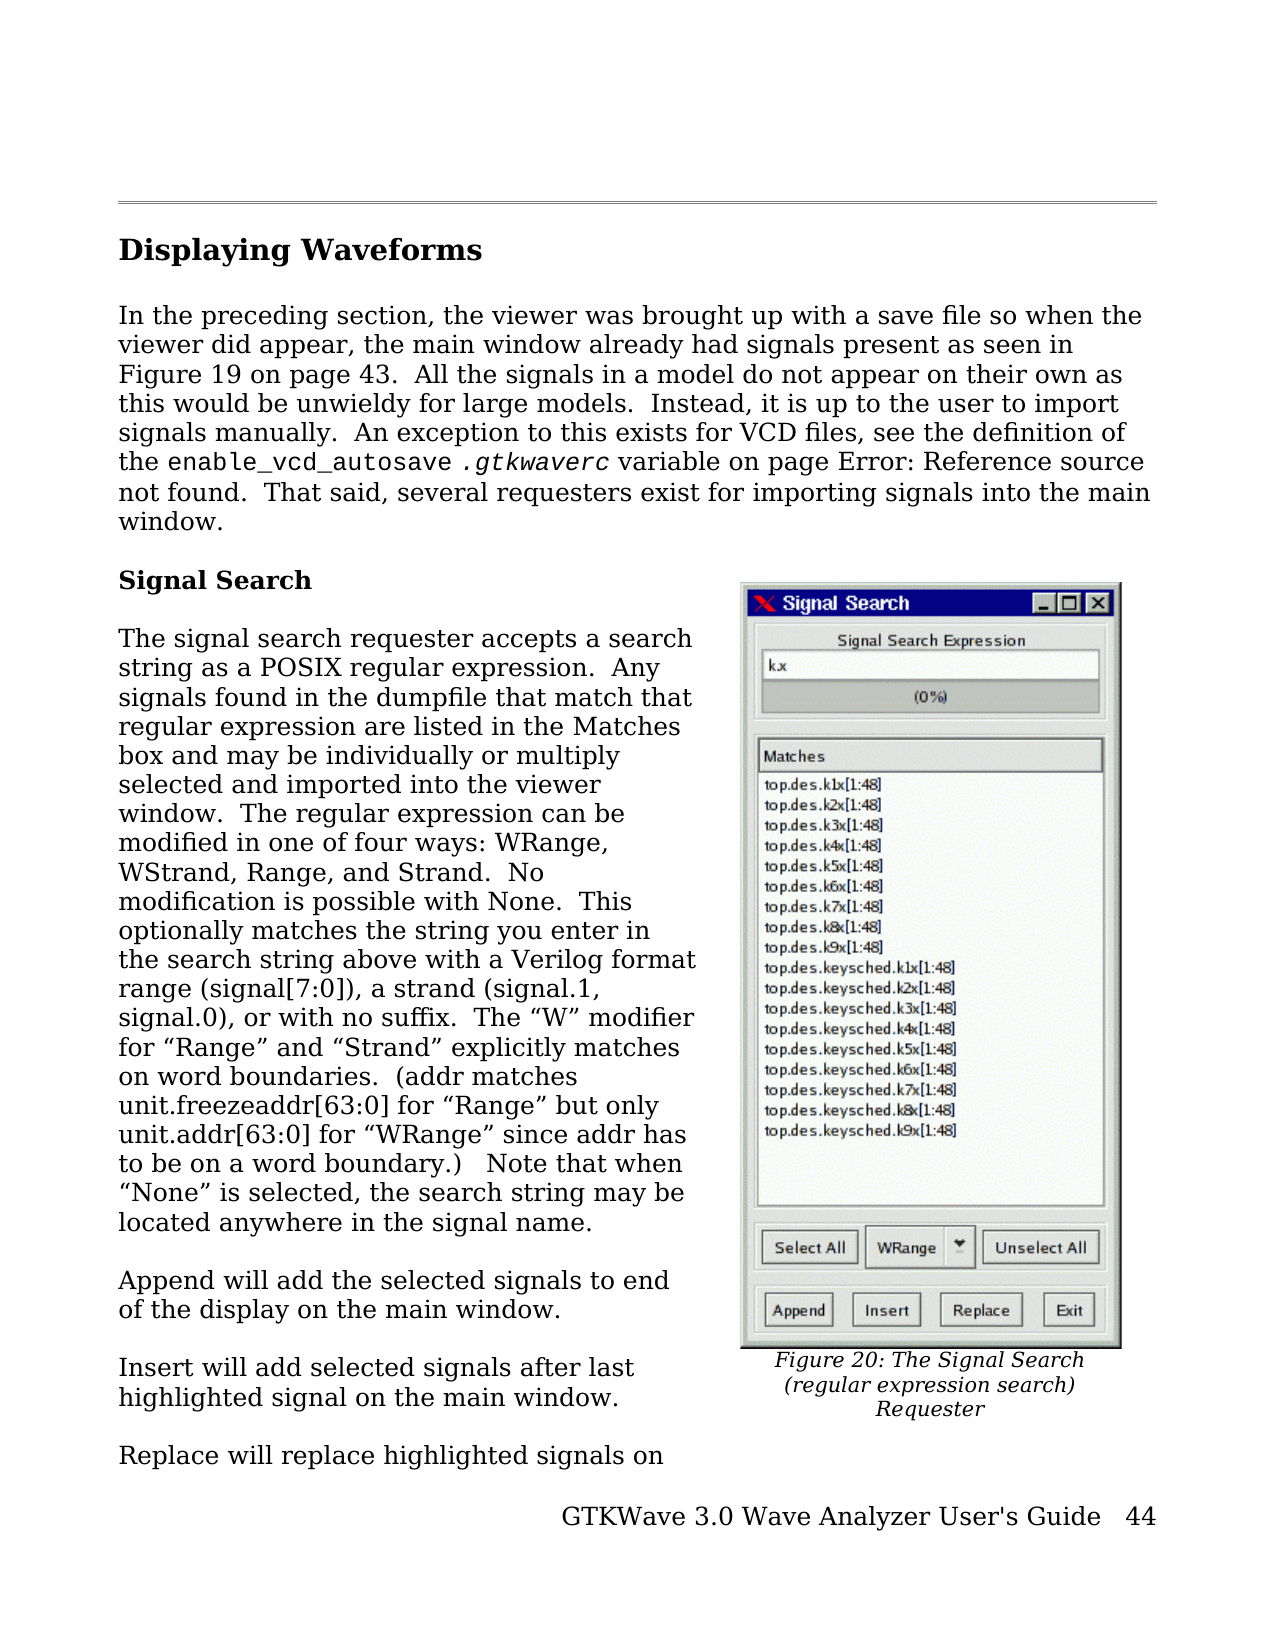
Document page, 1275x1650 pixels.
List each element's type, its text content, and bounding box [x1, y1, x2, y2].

text Displaying Waveforms [118, 233, 1157, 267]
text Figure 20: The Signal Search (regular expression search) Requester [740, 1349, 1121, 1421]
text The signal search requester accepts a search string as a POSIX regular expression. Any signals found in the dumpfile that match that regular expression are listed in the Matches box and may be individually or multiply selected and imported into the viewer window. The regular expression can be modified in one of four ways: WRange, WStrand, Range, and Strand. No modification is possible with None. This optionally matches the string you enter in the search string above with a Verilog format range (signal[7:0]), a strand (signal.1, signal.0), or with no suffix. The “W” modifier for “Range” and “Strand” explicitly matches on word boundaries. (addr matches unit.freezeaddr[63:0] for “Range” but only unit.addr[63:0] for “WRange” since addr has to be on a word boundary.) Note that when “None” is selected, the search string may be located anywhere in the signal name. [118, 624, 709, 1237]
text Signal Search [118, 566, 1157, 1450]
text Replace will replace highlighted signals on [118, 1441, 1157, 1470]
text In the preceding section, the viewer was brought up with a save file so when the viewer did appear, the main window already had signals present as seen in Figure 19 on page 43. All the signals in a model do not appear on their own as this would be unwieldy for large models. Instead, it is up to the user to import signals manually. An exception to this exists for VCD files, see the definition of the enable_vcd_autosave .gtkwaverc variable on page . That said, several requesters exist for importing signals into the main window. [118, 302, 1157, 536]
text Insert will add selected signals after last highlighted signal on the main window. [118, 1353, 709, 1412]
picture [740, 582, 1122, 1349]
text Append will add the selected signals to end of the display on the main window. [118, 1266, 709, 1324]
